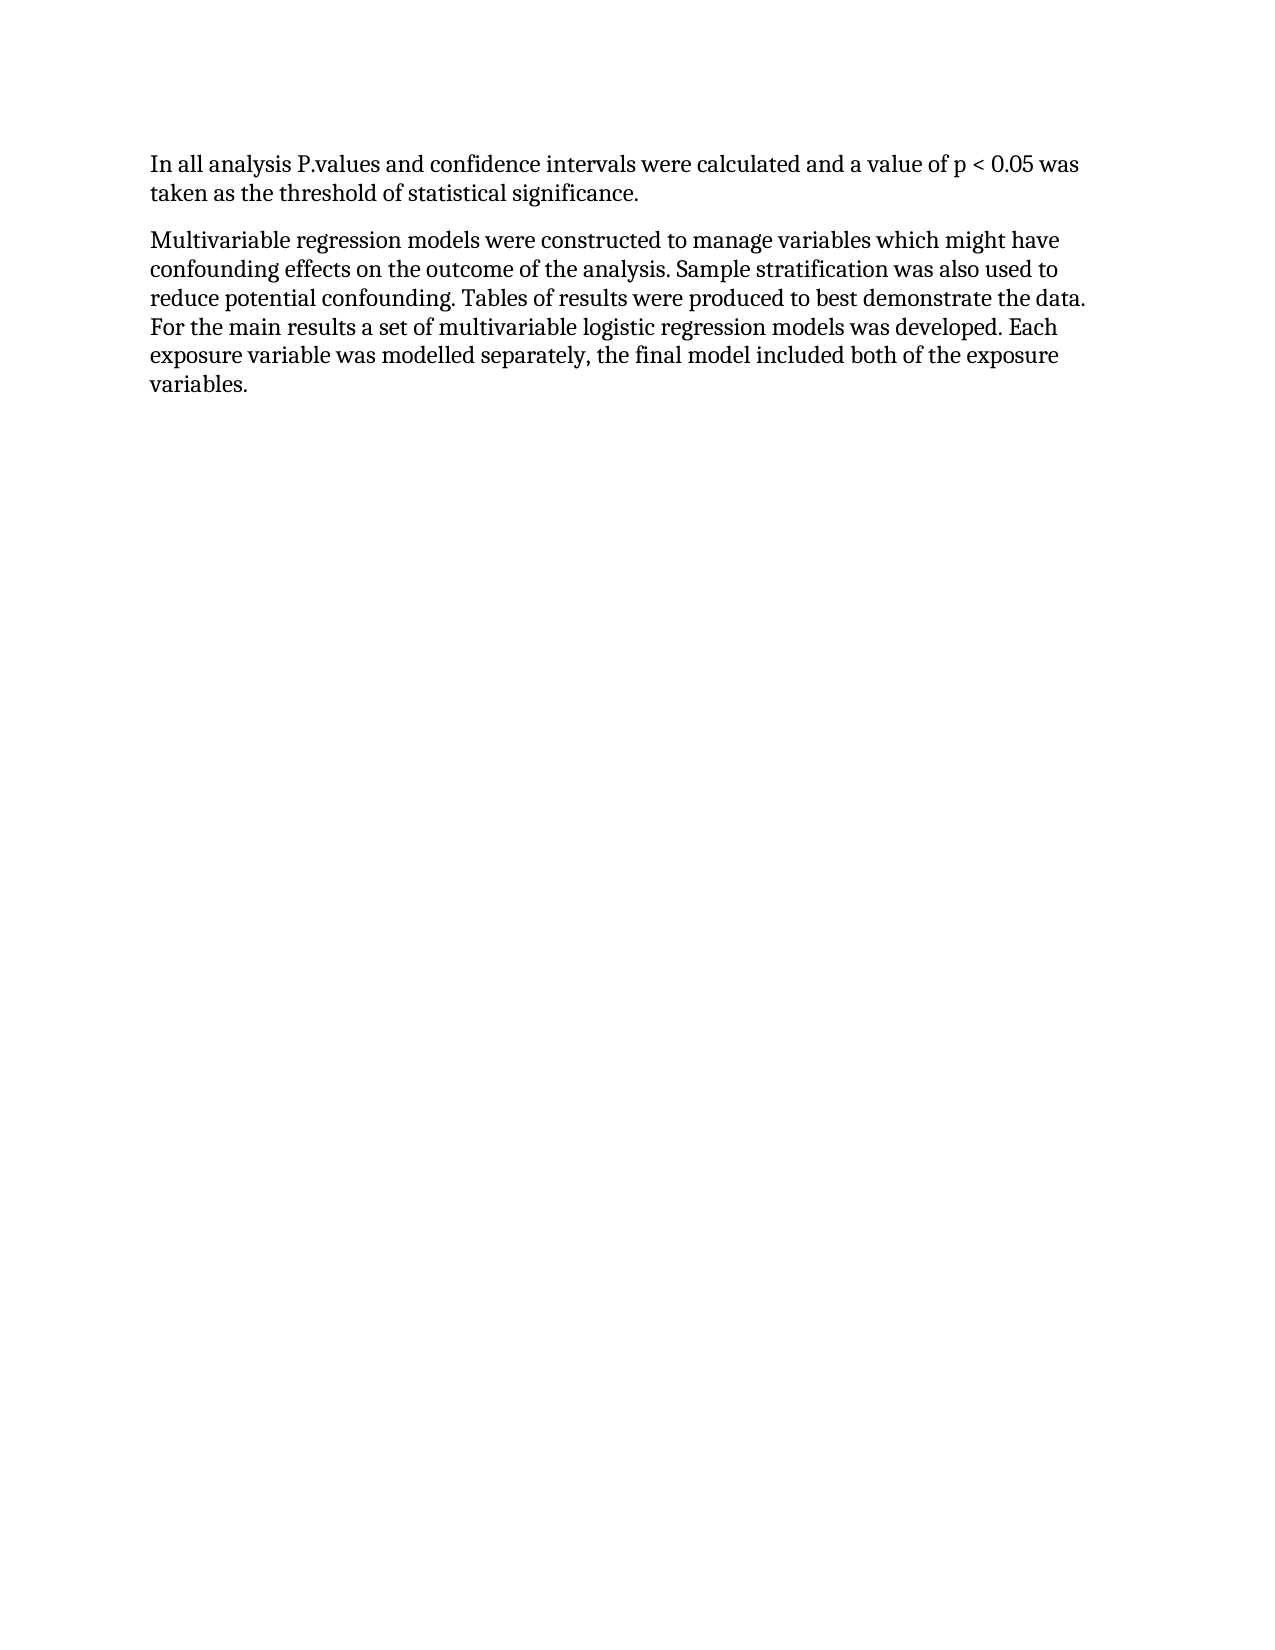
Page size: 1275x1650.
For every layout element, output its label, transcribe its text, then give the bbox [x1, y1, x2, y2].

text In all analysis P.values and confidence intervals were calculated and a value of p < 0.05 was taken as the threshold of statistical significance. [150, 150, 1125, 207]
text Multivariable regression models were constructed to manage variables which might have confounding effects on the outcome of the analysis. Sample stratification was also used to reduce potential confounding. Tables of results were produced to best demonstrate the data. For the main results a set of multivariable logistic regression models was developed. Each exposure variable was modelled separately, the final model included both of the exposure variables. [150, 226, 1125, 399]
